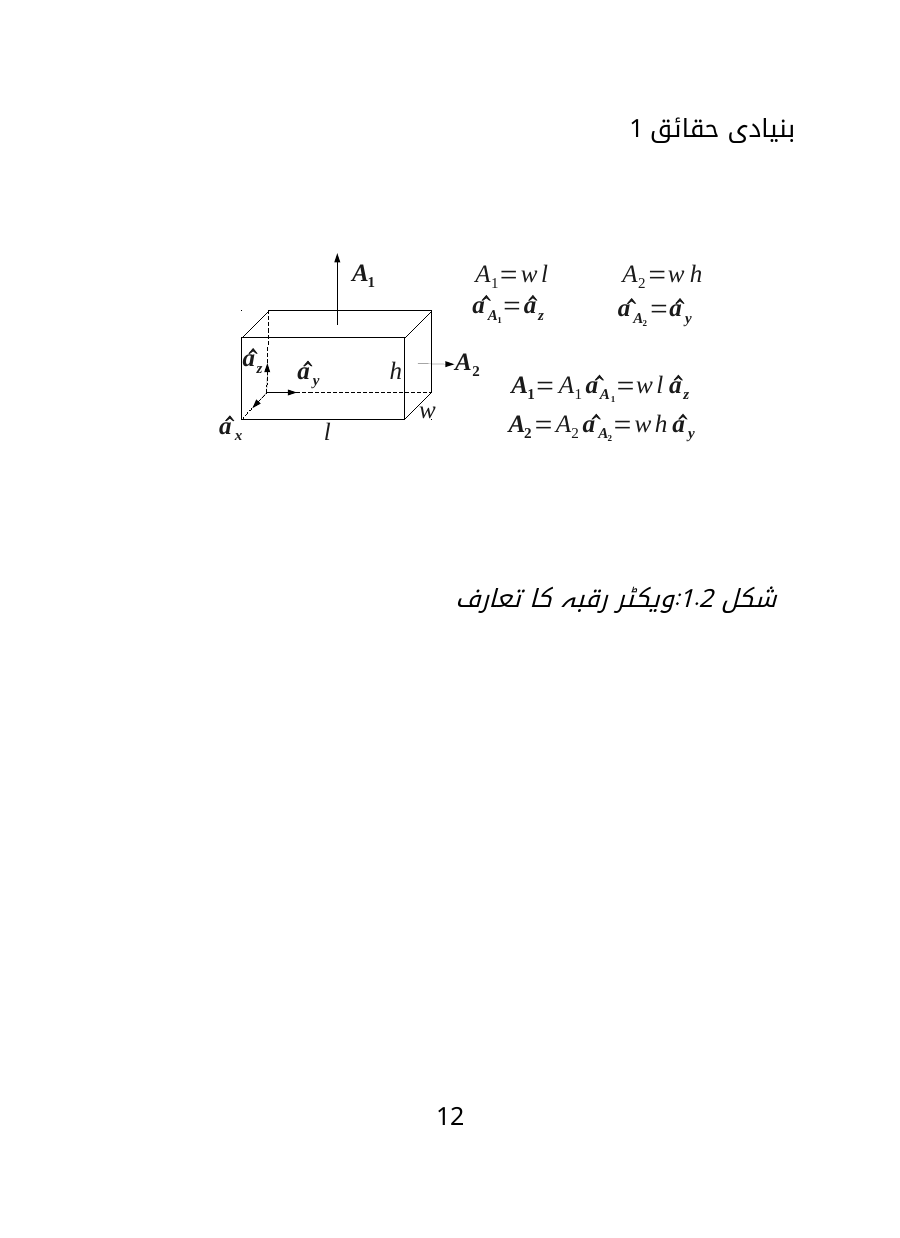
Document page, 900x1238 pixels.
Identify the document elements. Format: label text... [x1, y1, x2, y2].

text شکل 1.2:ویکٹر رقبہ کا تعارف [124, 195, 776, 623]
